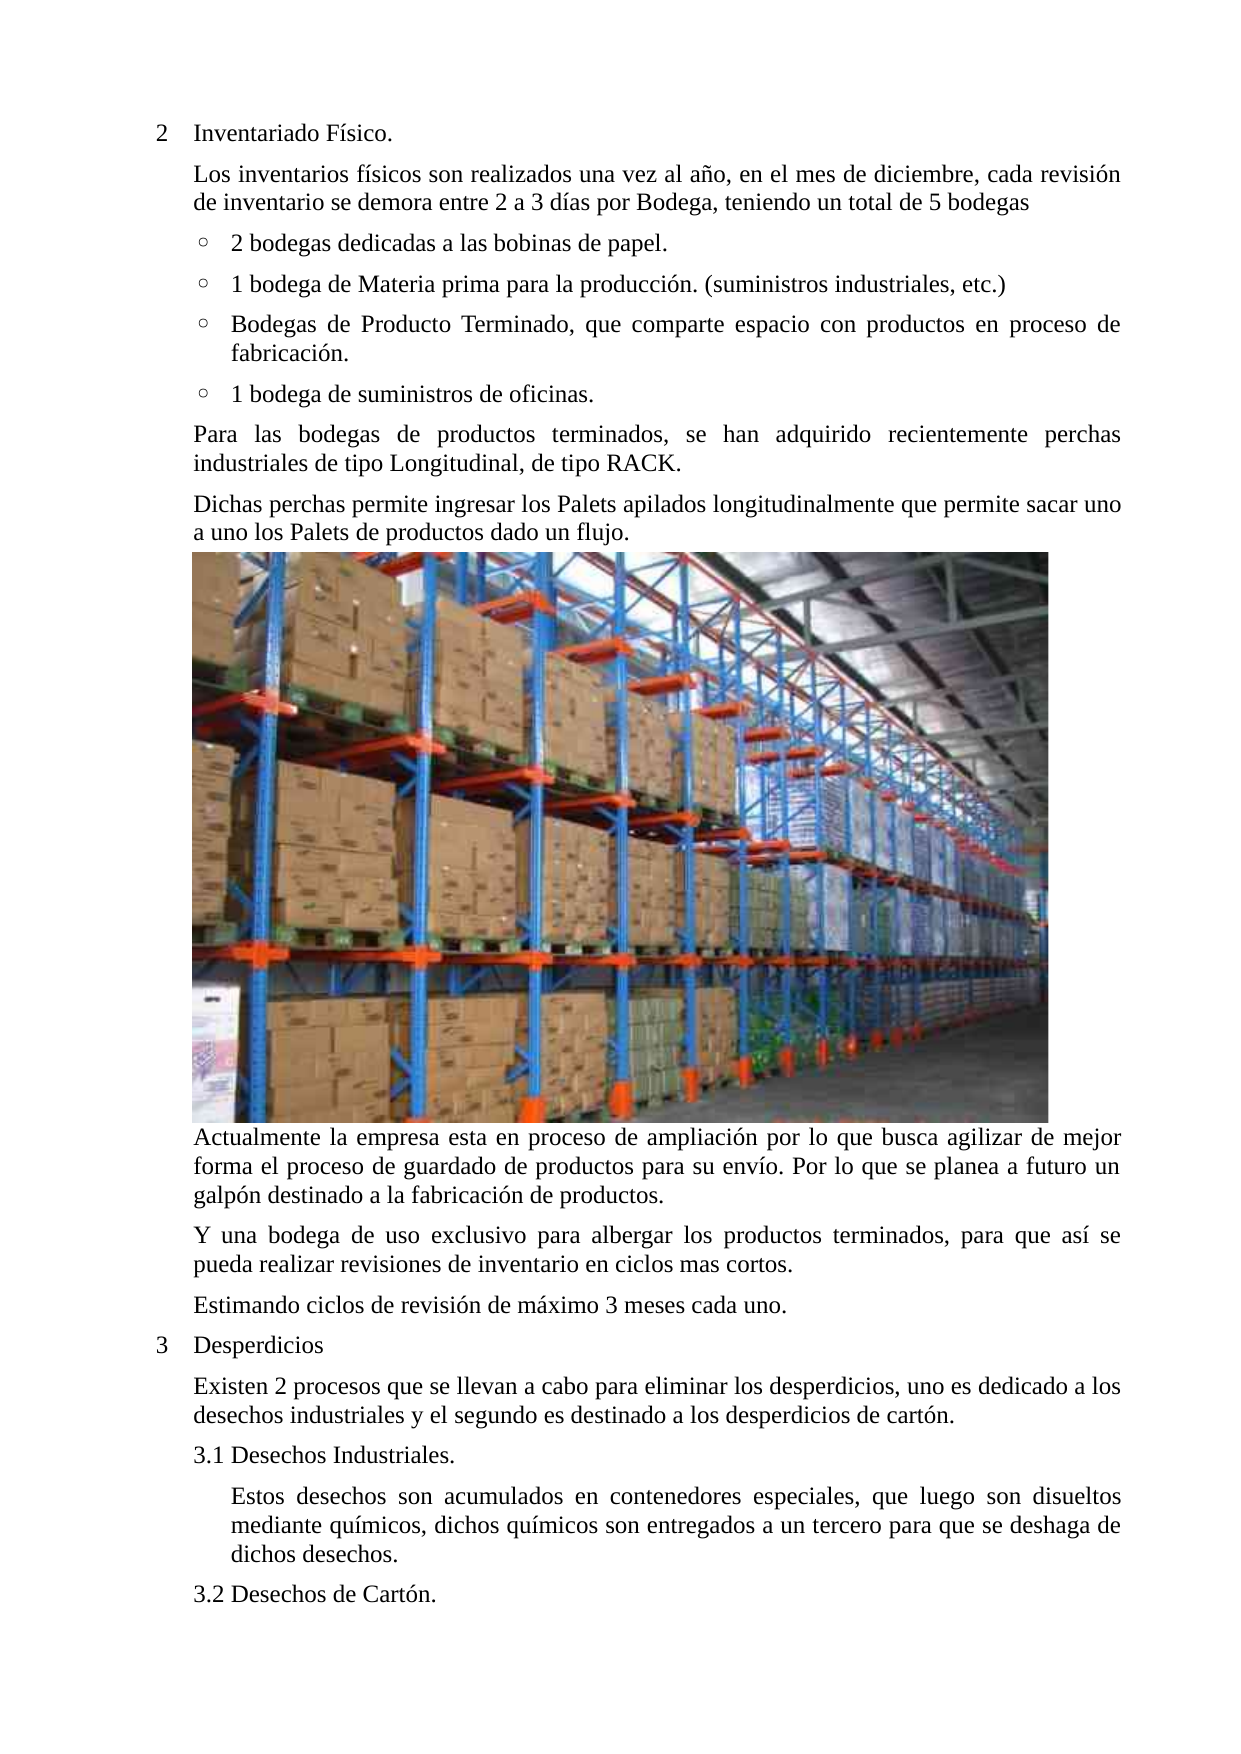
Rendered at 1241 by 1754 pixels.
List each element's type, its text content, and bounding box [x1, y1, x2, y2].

list Los inventarios físicos son realizados una vez al año, en el mes de diciembre, cada revisión de inventario se demora entre 2 a 3 días por Bodega, teniendo un total de 5 bodegas [156, 159, 1122, 216]
list Actualmente la empresa esta en proceso de ampliación por lo que busca agilizar de mejor forma el proceso de guardado de productos para su envío. Por lo que se planea a futuro un galpón destinado a la fabricación de productos. [156, 558, 1122, 1209]
list Inventariado Físico. [156, 118, 1122, 147]
list Estimando ciclos de revisión de máximo 3 meses cada uno. [156, 1290, 1122, 1319]
list Desperdicios [156, 1331, 1122, 1359]
list Existen 2 procesos que se llevan a cabo para eliminar los desperdicios, uno es dedicado a los desechos industriales y el segundo es destinado a los desperdicios de cartón. [156, 1371, 1122, 1429]
list Dichas perchas permite ingresar los Palets apilados longitudinalmente que permite sacar uno a uno los Palets de productos dado un flujo. [156, 489, 1122, 546]
list 1 bodega de Materia prima para la producción. (suministros industriales, etc.) [193, 269, 1122, 297]
list Desechos Industriales. [193, 1441, 1122, 1469]
list 2 bodegas dedicadas a las bobinas de papel. [193, 228, 1122, 257]
list Y una bodega de uso exclusivo para albergar los productos terminados, para que así se pueda realizar revisiones de inventario en ciclos mas cortos. [156, 1221, 1122, 1278]
list Estos desechos son acumulados en contenedores especiales, que luego son disueltos mediante químicos, dichos químicos son entregados a un tercero para que se deshaga de dichos desechos. [193, 1481, 1122, 1567]
list 1 bodega de suministros de oficinas. [193, 379, 1122, 407]
list Para las bodegas de productos terminados, se han adquirido recientemente perchas industriales de tipo Longitudinal, de tipo RACK. [156, 419, 1122, 477]
list Desechos de Cartón. [193, 1579, 1122, 1608]
list Bodegas de Producto Terminado, que comparte espacio con productos en proceso de fabricación. [193, 309, 1122, 367]
picture [192, 552, 1049, 1123]
